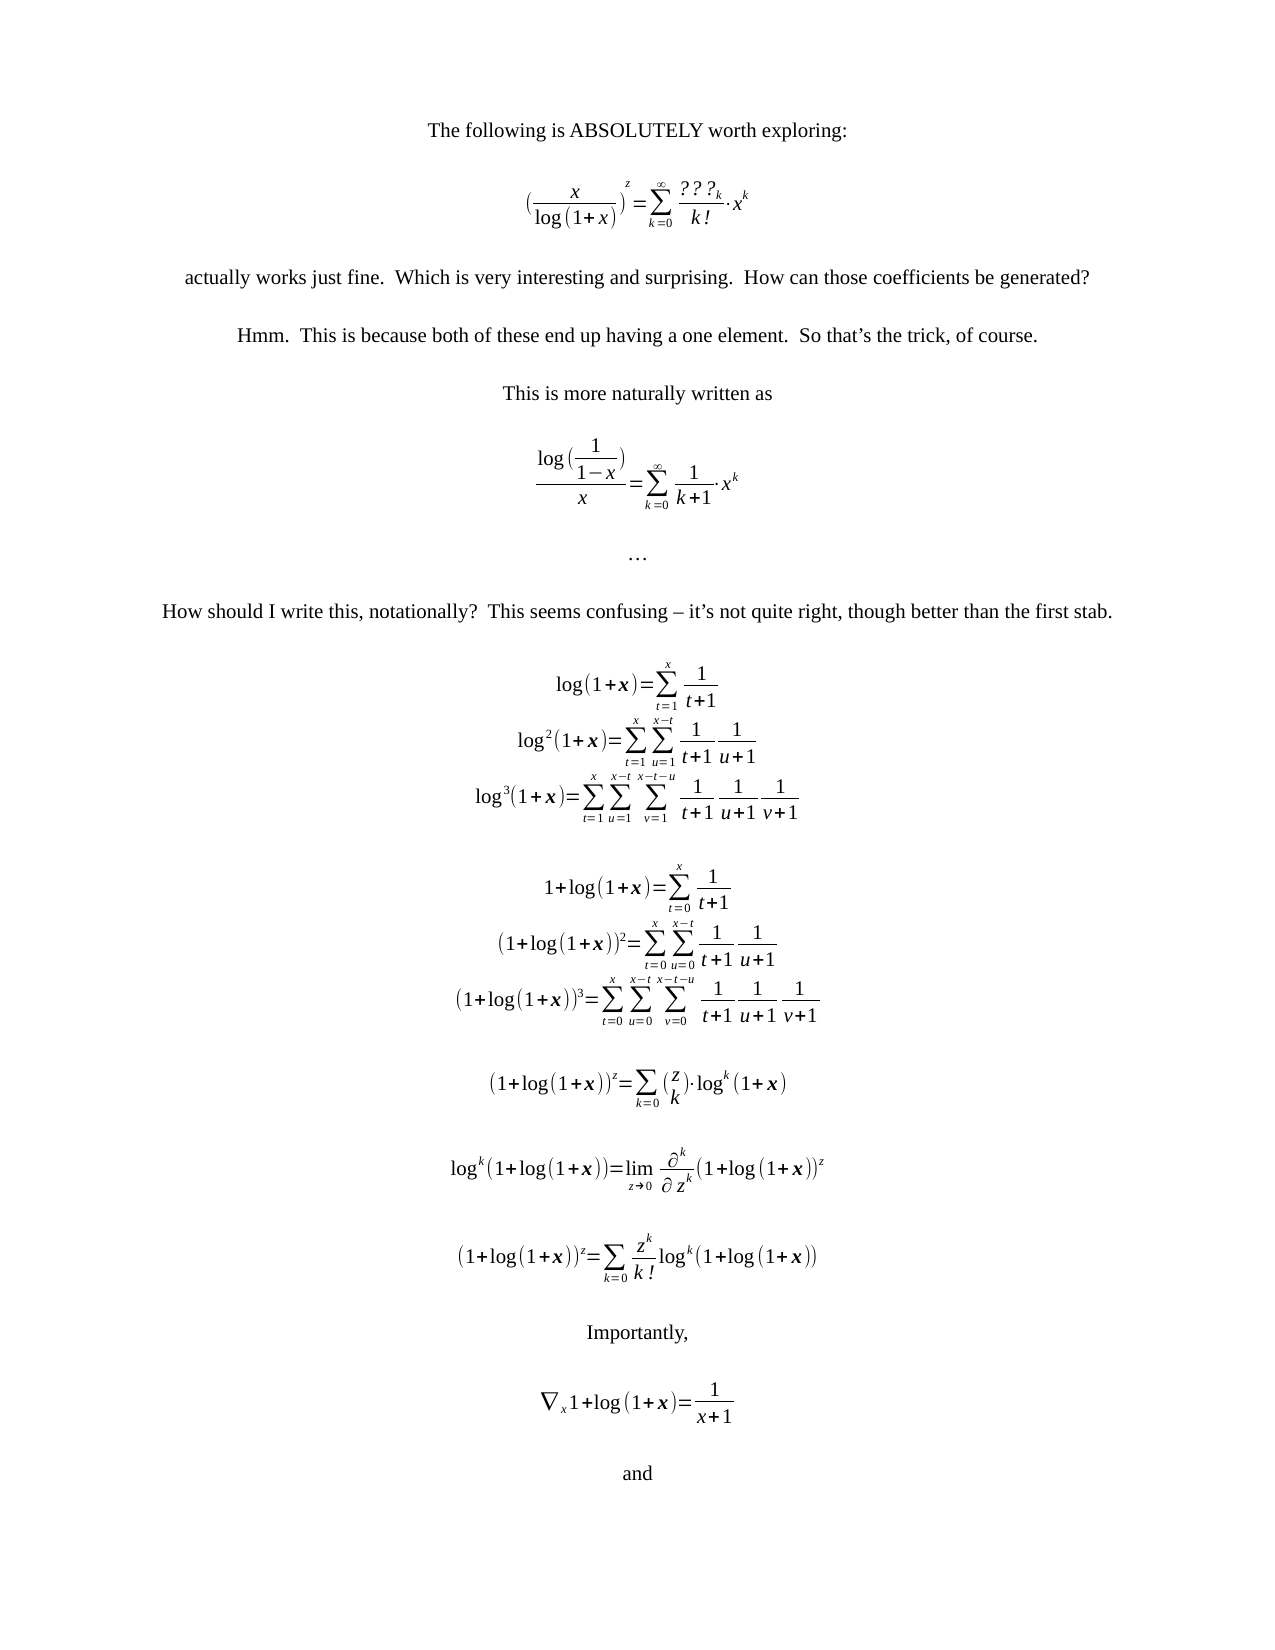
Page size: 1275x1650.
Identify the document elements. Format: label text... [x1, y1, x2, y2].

text How should I write this, notationally? This seems confusing – it’s not quite right, though better than the first stab. [118, 599, 1157, 623]
text … [118, 541, 1157, 565]
text The following is ABSOLUTELY worth exploring: [118, 118, 1157, 142]
text Hmm. This is because both of these end up having a one element. So that’s the trick, of course. [118, 323, 1157, 347]
text This is more naturally written as [118, 381, 1157, 405]
text Importantly, [118, 1320, 1157, 1344]
text actually works just fine. Which is very interesting and surprising. How can those coefficients be generated? [118, 265, 1157, 289]
text and [118, 1461, 1157, 1485]
